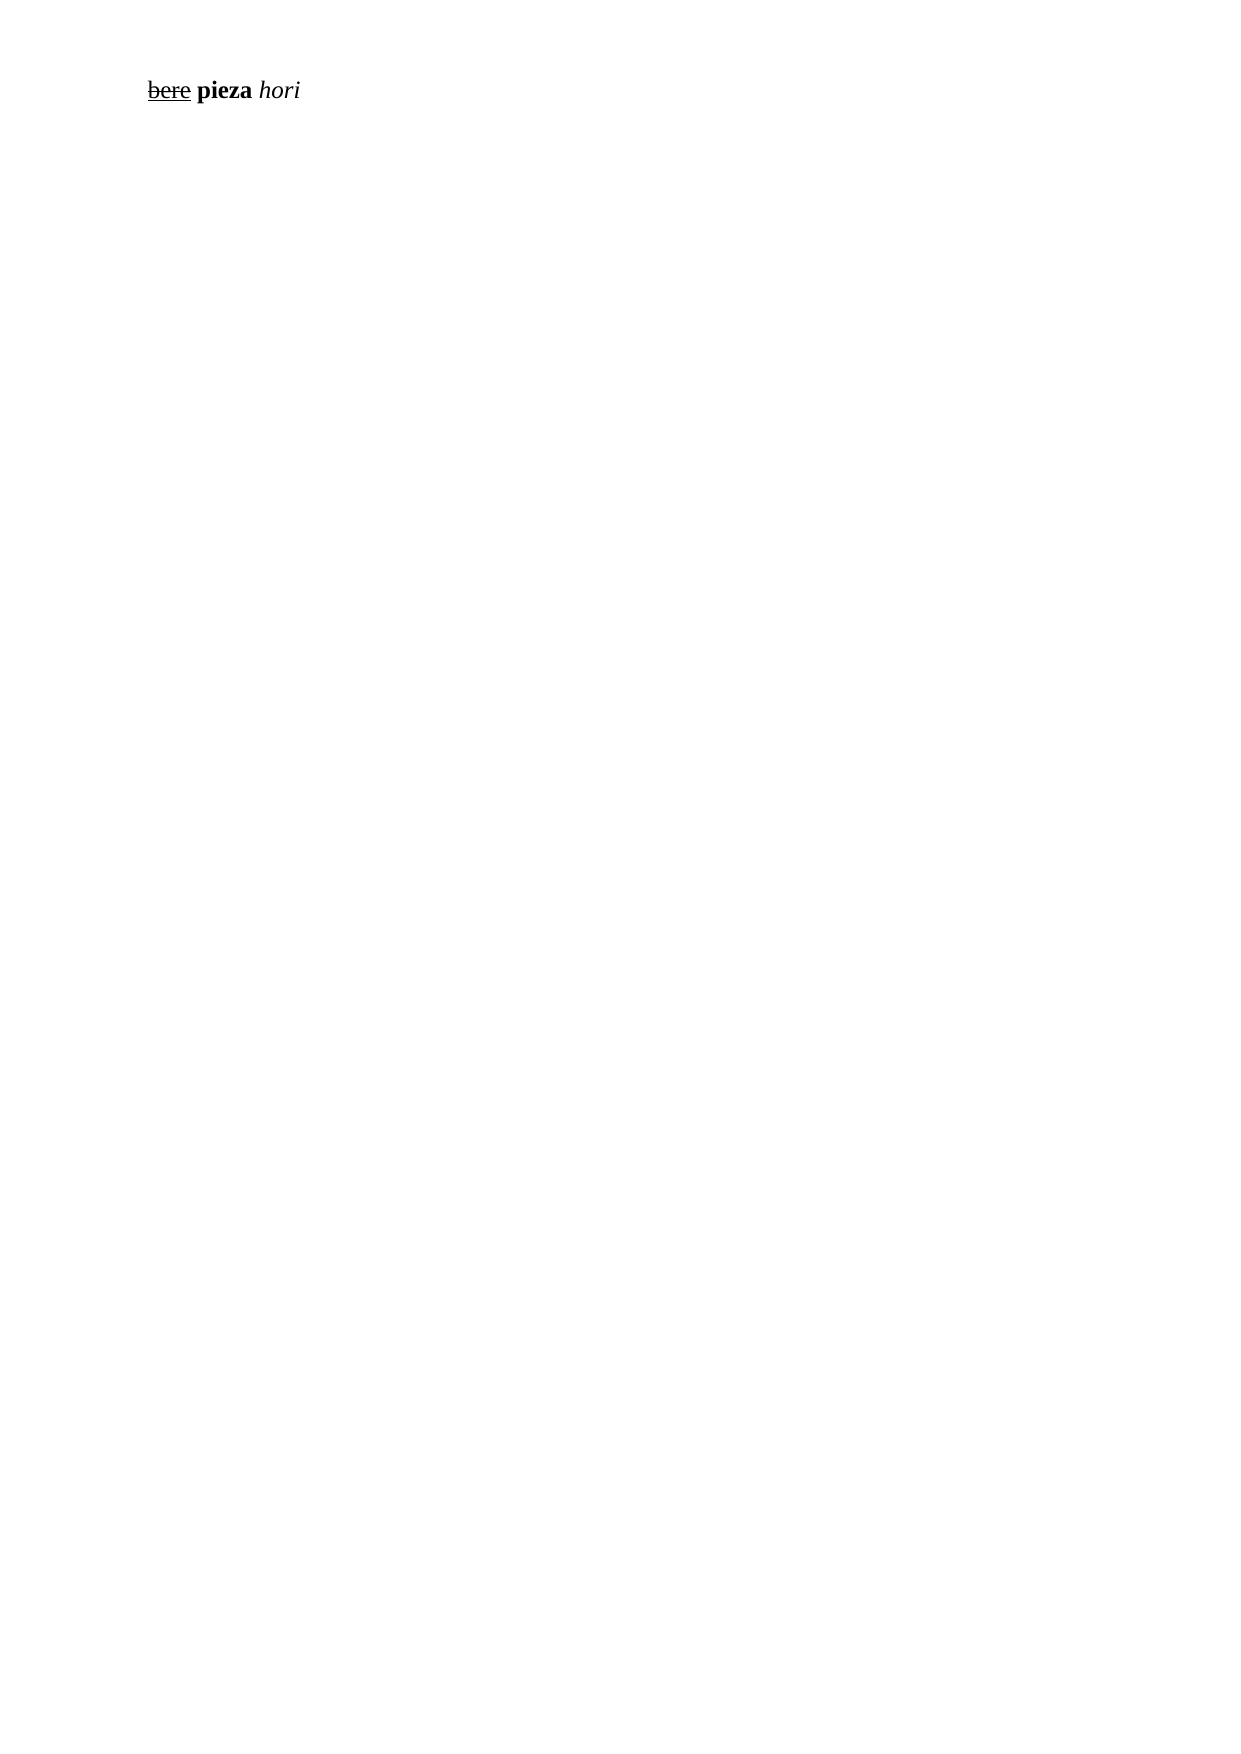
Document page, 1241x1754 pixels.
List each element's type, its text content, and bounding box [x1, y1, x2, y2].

text bere pieza hori [148, 75, 1122, 104]
